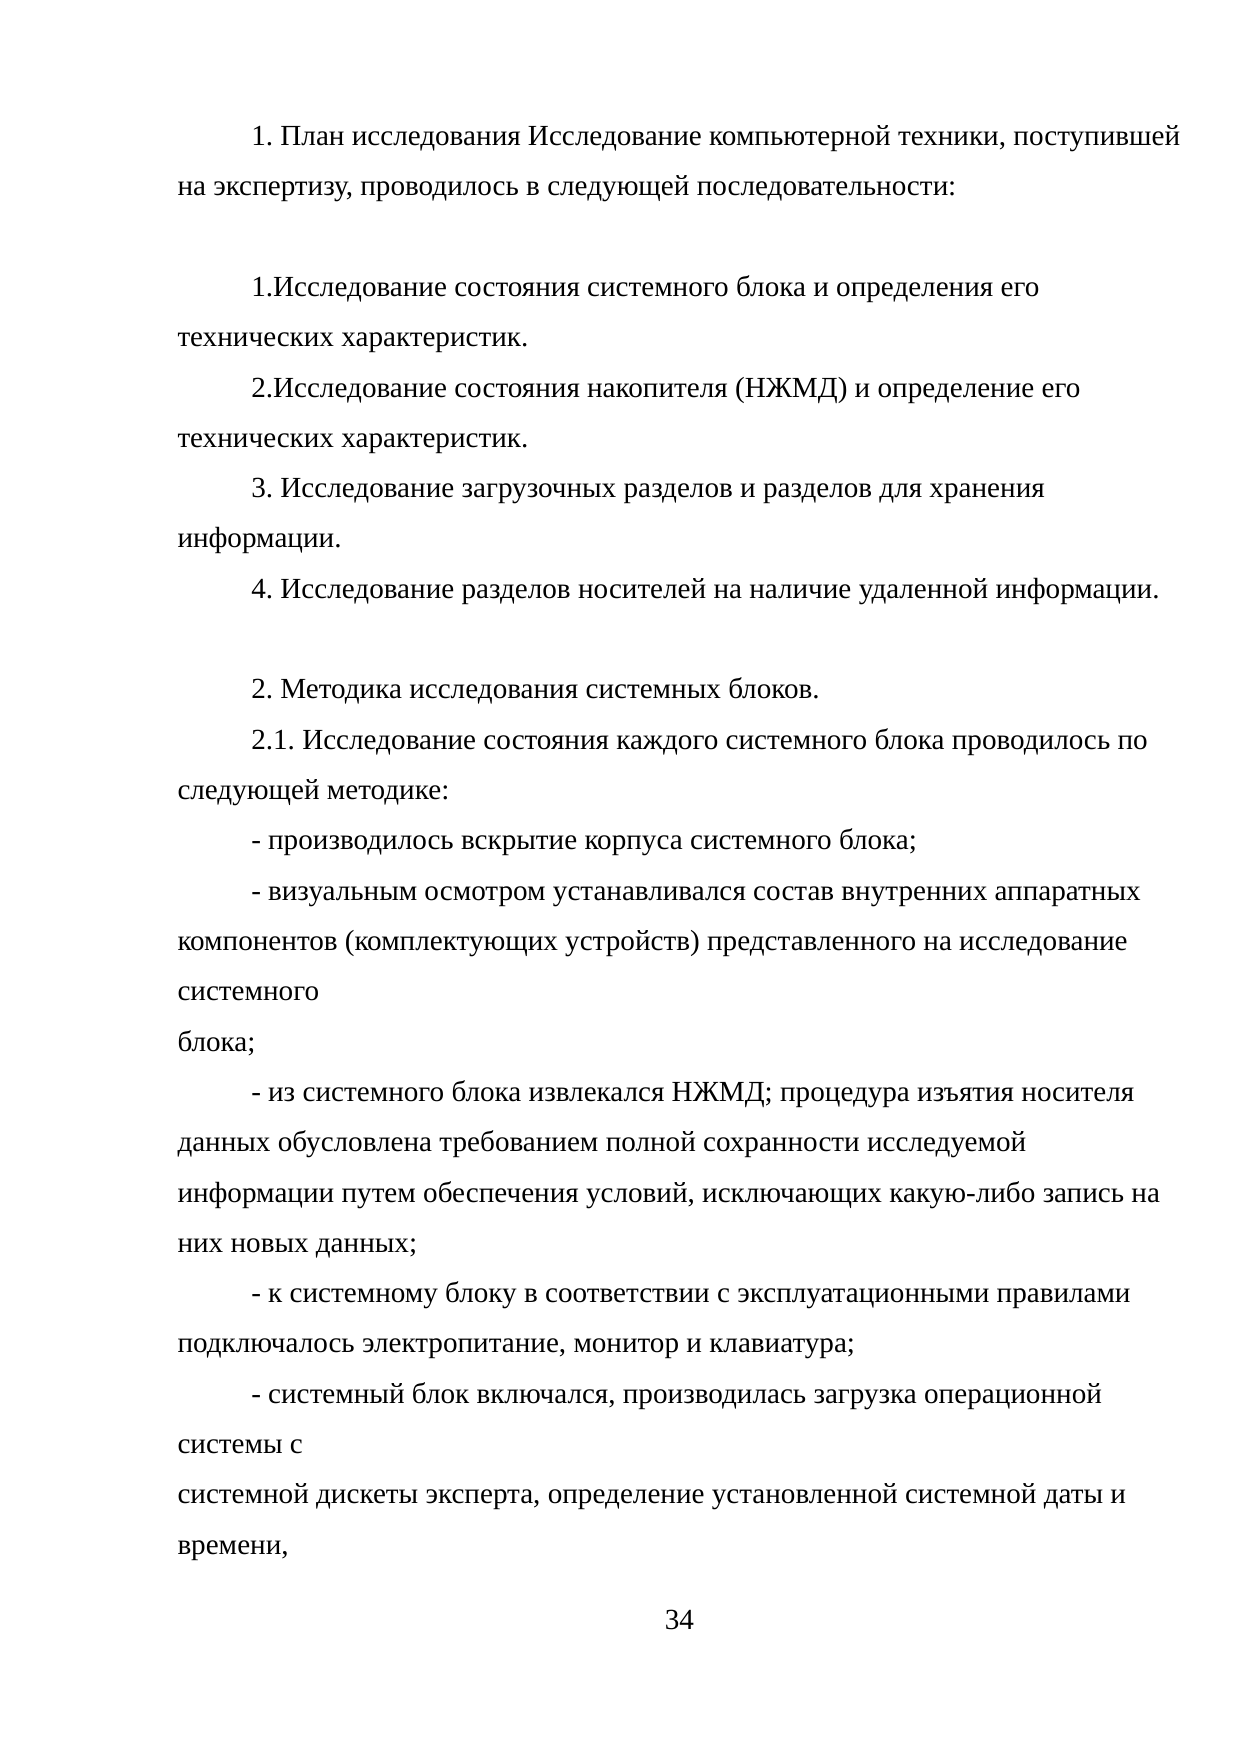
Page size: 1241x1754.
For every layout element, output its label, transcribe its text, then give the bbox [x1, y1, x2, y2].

text - из системного блока извлекался НЖМД; процедура изъятия носителя данных обусловлена требованием полной сохранности исследуемой информации путем обеспечения условий, исключающих какую-либо запись на них новых данных; [177, 1074, 1181, 1258]
text 1. План исследования Исследование компьютерной техники, поступившей на экспертизу, проводилось в следующей последовательности: [177, 118, 1181, 202]
text 3. Исследование загрузочных разделов и разделов для хранения информации. [177, 470, 1181, 554]
text следующей методике: [177, 772, 1181, 806]
text 2. Методика исследования системных блоков. [177, 672, 1181, 705]
text - визуальным осмотром устанавливался состав внутренних аппаратных [177, 873, 1181, 906]
text 4. Исследование разделов носителей на наличие удаленной информации. [177, 571, 1181, 604]
text блока; [177, 1024, 1181, 1057]
text - производилось вскрытие корпуса системного блока; [177, 822, 1181, 856]
text 2.1. Исследование состояния каждого системного блока проводилось по [177, 722, 1181, 755]
text компонентов (комплектующих устройств) представленного на исследование системного [177, 923, 1181, 1007]
text - к системному блоку в соответствии с эксплуатационными правилами [177, 1275, 1181, 1309]
text 2.Исследование состояния накопителя (НЖМД) и определение его технических характеристик. [177, 370, 1181, 453]
text 1.Исследование состояния системного блока и определения его технических характеристик. [177, 269, 1181, 353]
text - системный блок включался, производилась загрузка операционной системы с [177, 1376, 1181, 1460]
text системной дискеты эксперта, определение установленной системной даты и времени, [177, 1477, 1181, 1560]
text подключалось электропитание, монитор и клавиатура; [177, 1326, 1181, 1359]
